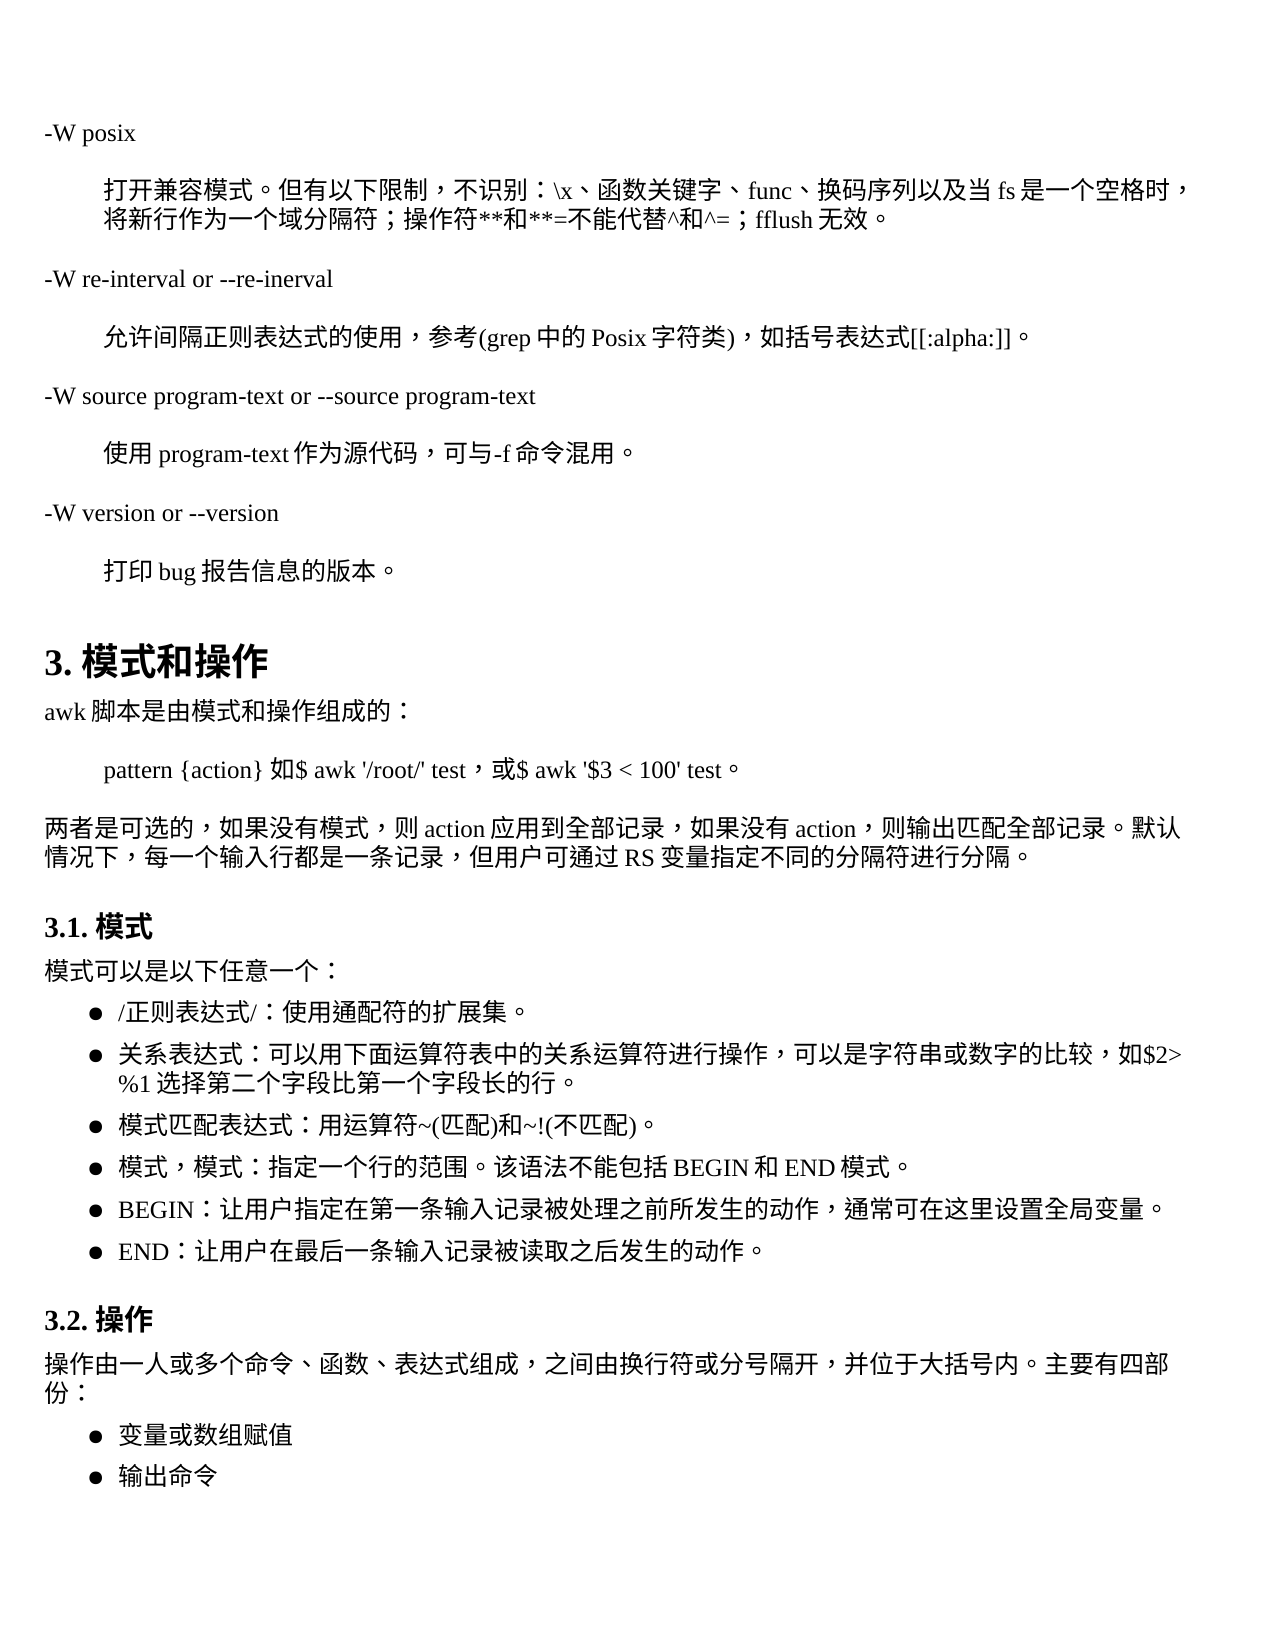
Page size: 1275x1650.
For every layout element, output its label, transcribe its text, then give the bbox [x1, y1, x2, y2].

subtitle -W source program-text or --source program-text [44, 381, 1203, 410]
subtitle 3.1. 模式 [44, 910, 1203, 944]
list 使用program-text作为源代码，可与-f命令混用。 [103, 439, 1203, 469]
list /正则表达式/：使用通配符的扩展集。 [88, 998, 1203, 1028]
list 模式匹配表达式：用运算符~(匹配)和~!(不匹配)。 [88, 1111, 1203, 1141]
list BEGIN：让用户指定在第一条输入记录被处理之前所发生的动作，通常可在这里设置全局变量。 [88, 1195, 1203, 1224]
subtitle -W version or --version [44, 498, 1203, 527]
list 允许间隔正则表达式的使用，参考(grep中的Posix字符类)，如括号表达式[[:alpha:]]。 [103, 323, 1203, 352]
list 模式，模式：指定一个行的范围。该语法不能包括BEGIN和END模式。 [88, 1153, 1203, 1182]
subtitle -W posix [44, 118, 1203, 147]
list 变量或数组赋值 [88, 1421, 1203, 1450]
subtitle 3.2. 操作 [44, 1303, 1203, 1338]
list 输出命令 [88, 1463, 1203, 1492]
list 关系表达式：可以用下面运算符表中的关系运算符进行操作，可以是字符串或数字的比较，如$2>%1选择第二个字段比第一个字段长的行。 [88, 1040, 1203, 1099]
text 操作由一人或多个命令、函数、表达式组成，之间由换行符或分号隔开，并位于大括号内。主要有四部份： [44, 1350, 1203, 1408]
text 模式可以是以下任意一个： [44, 957, 1203, 986]
subtitle 3. 模式和操作 [44, 640, 1203, 684]
list END：让用户在最后一条输入记录被读取之后发生的动作。 [88, 1237, 1203, 1266]
list pattern {action} 如$ awk '/root/' test，或$ awk '$3 < 100' test。 [103, 755, 1203, 785]
subtitle awk脚本是由模式和操作组成的： [44, 697, 1203, 726]
subtitle -W re-interval or --re-inerval [44, 264, 1203, 293]
list 打开兼容模式。但有以下限制，不识别：\x、函数关键字、func、换码序列以及当fs是一个空格时，将新行作为一个域分隔符；操作符**和**=不能代替^和^=；fflush无效。 [103, 176, 1203, 235]
text 两者是可选的，如果没有模式，则action应用到全部记录，如果没有action，则输出匹配全部记录。默认情况下，每一个输入行都是一条记录，但用户可通过RS变量指定不同的分隔符进行分隔。 [44, 814, 1203, 873]
list 打印bug报告信息的版本。 [103, 557, 1203, 586]
